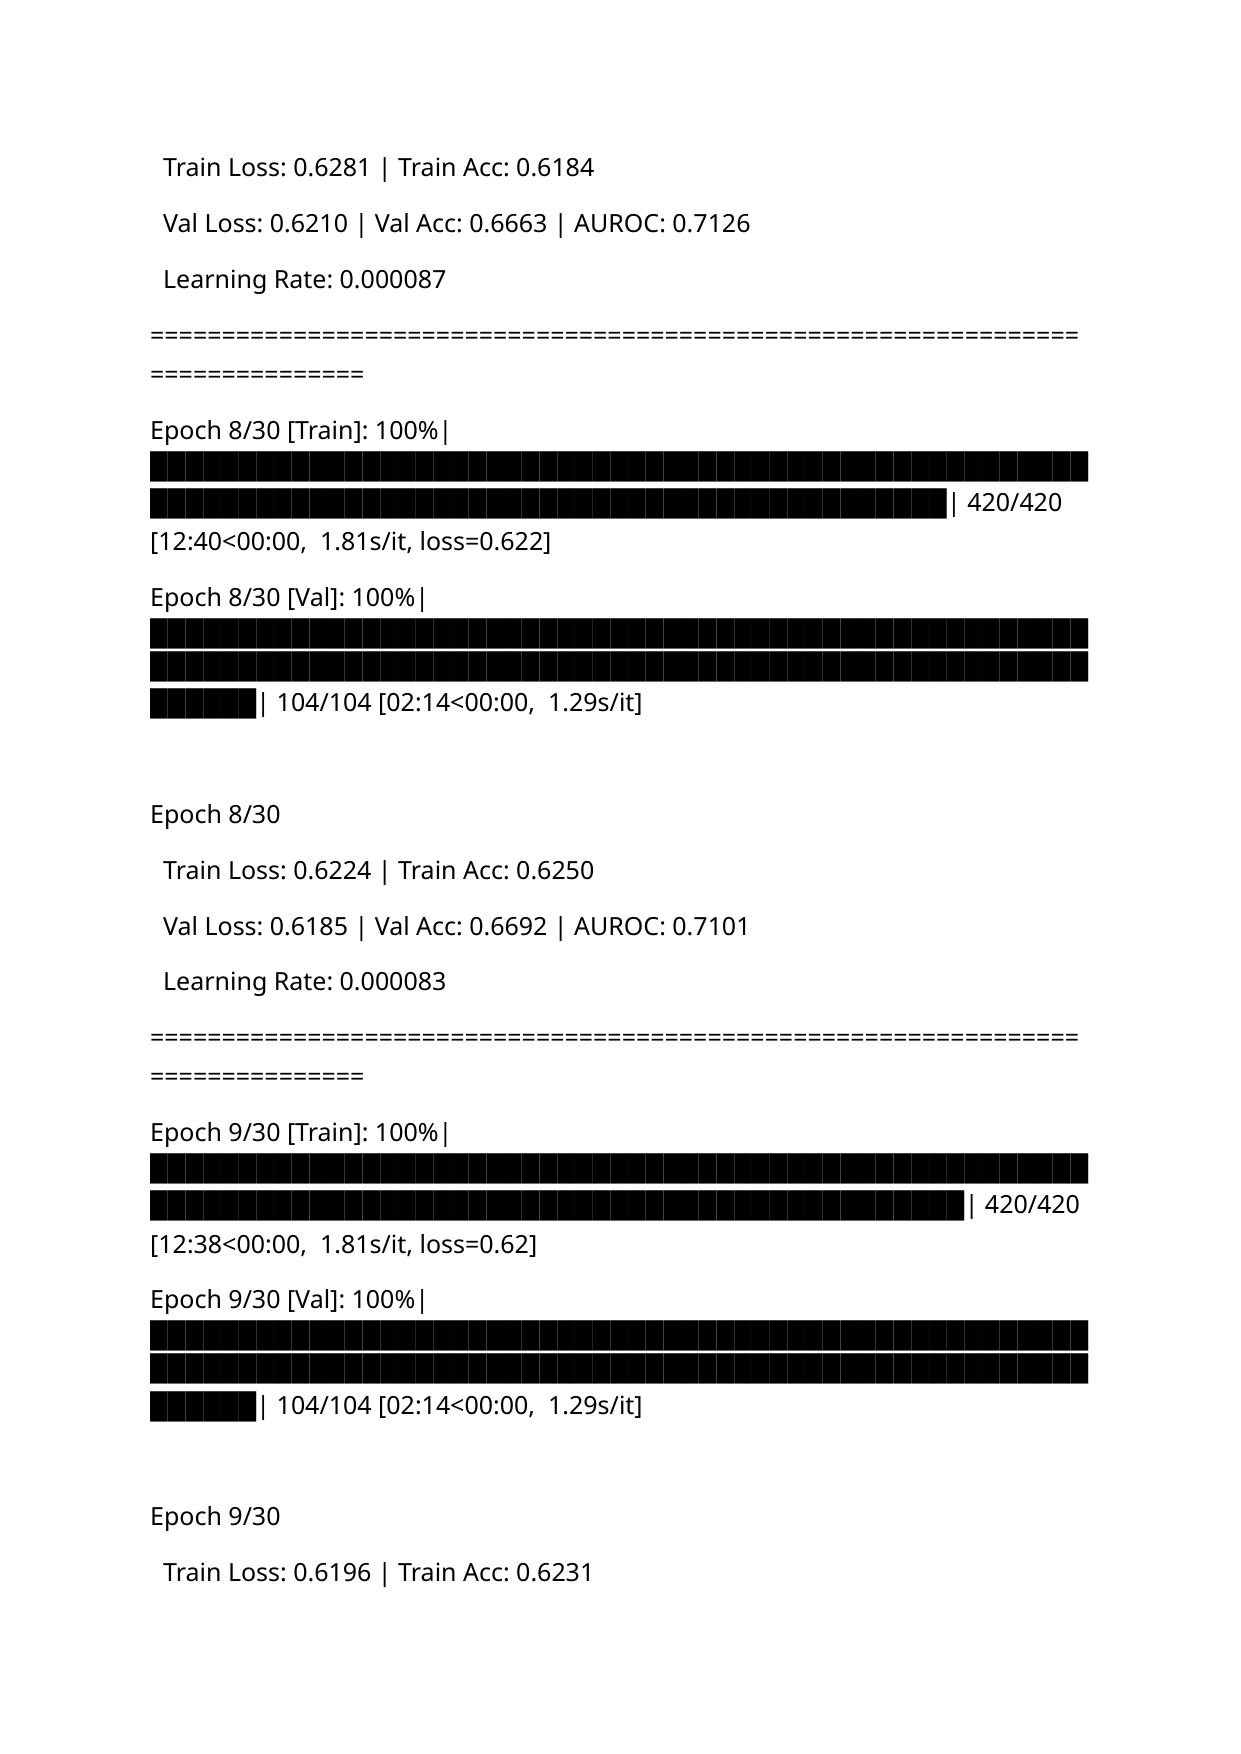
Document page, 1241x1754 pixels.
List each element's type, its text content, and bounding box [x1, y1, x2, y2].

text ================================================================================ [150, 1020, 1090, 1093]
text Train Loss: 0.6224 | Train Acc: 0.6250 [150, 852, 1090, 886]
text Epoch 8/30 [150, 797, 1090, 831]
text Epoch 8/30 [Val]: 100%|████████████████████████████████████████████████████████████████████████████████████████████████████████████████| 104/104 [02:14<00:00, 1.29s/it] [150, 580, 1090, 719]
text Train Loss: 0.6196 | Train Acc: 0.6231 [150, 1555, 1090, 1589]
text Epoch 9/30 [Val]: 100%|████████████████████████████████████████████████████████████████████████████████████████████████████████████████| 104/104 [02:14<00:00, 1.29s/it] [150, 1282, 1090, 1421]
text ================================================================================ [150, 317, 1090, 391]
text Learning Rate: 0.000083 [150, 964, 1090, 998]
text Val Loss: 0.6185 | Val Acc: 0.6692 | AUROC: 0.7101 [150, 908, 1090, 942]
text Val Loss: 0.6210 | Val Acc: 0.6663 | AUROC: 0.7126 [150, 206, 1090, 240]
text Train Loss: 0.6281 | Train Acc: 0.6184 [150, 150, 1090, 184]
text Learning Rate: 0.000087 [150, 262, 1090, 296]
text Epoch 9/30 [150, 1499, 1090, 1533]
text Epoch 9/30 [Train]: 100%|███████████████████████████████████████████████████████████████████████████████████████████████████| 420/420 [12:38<00:00, 1.81s/it, loss=0.62] [150, 1115, 1090, 1260]
text Epoch 8/30 [Train]: 100%|██████████████████████████████████████████████████████████████████████████████████████████████████| 420/420 [12:40<00:00, 1.81s/it, loss=0.622] [150, 412, 1090, 558]
